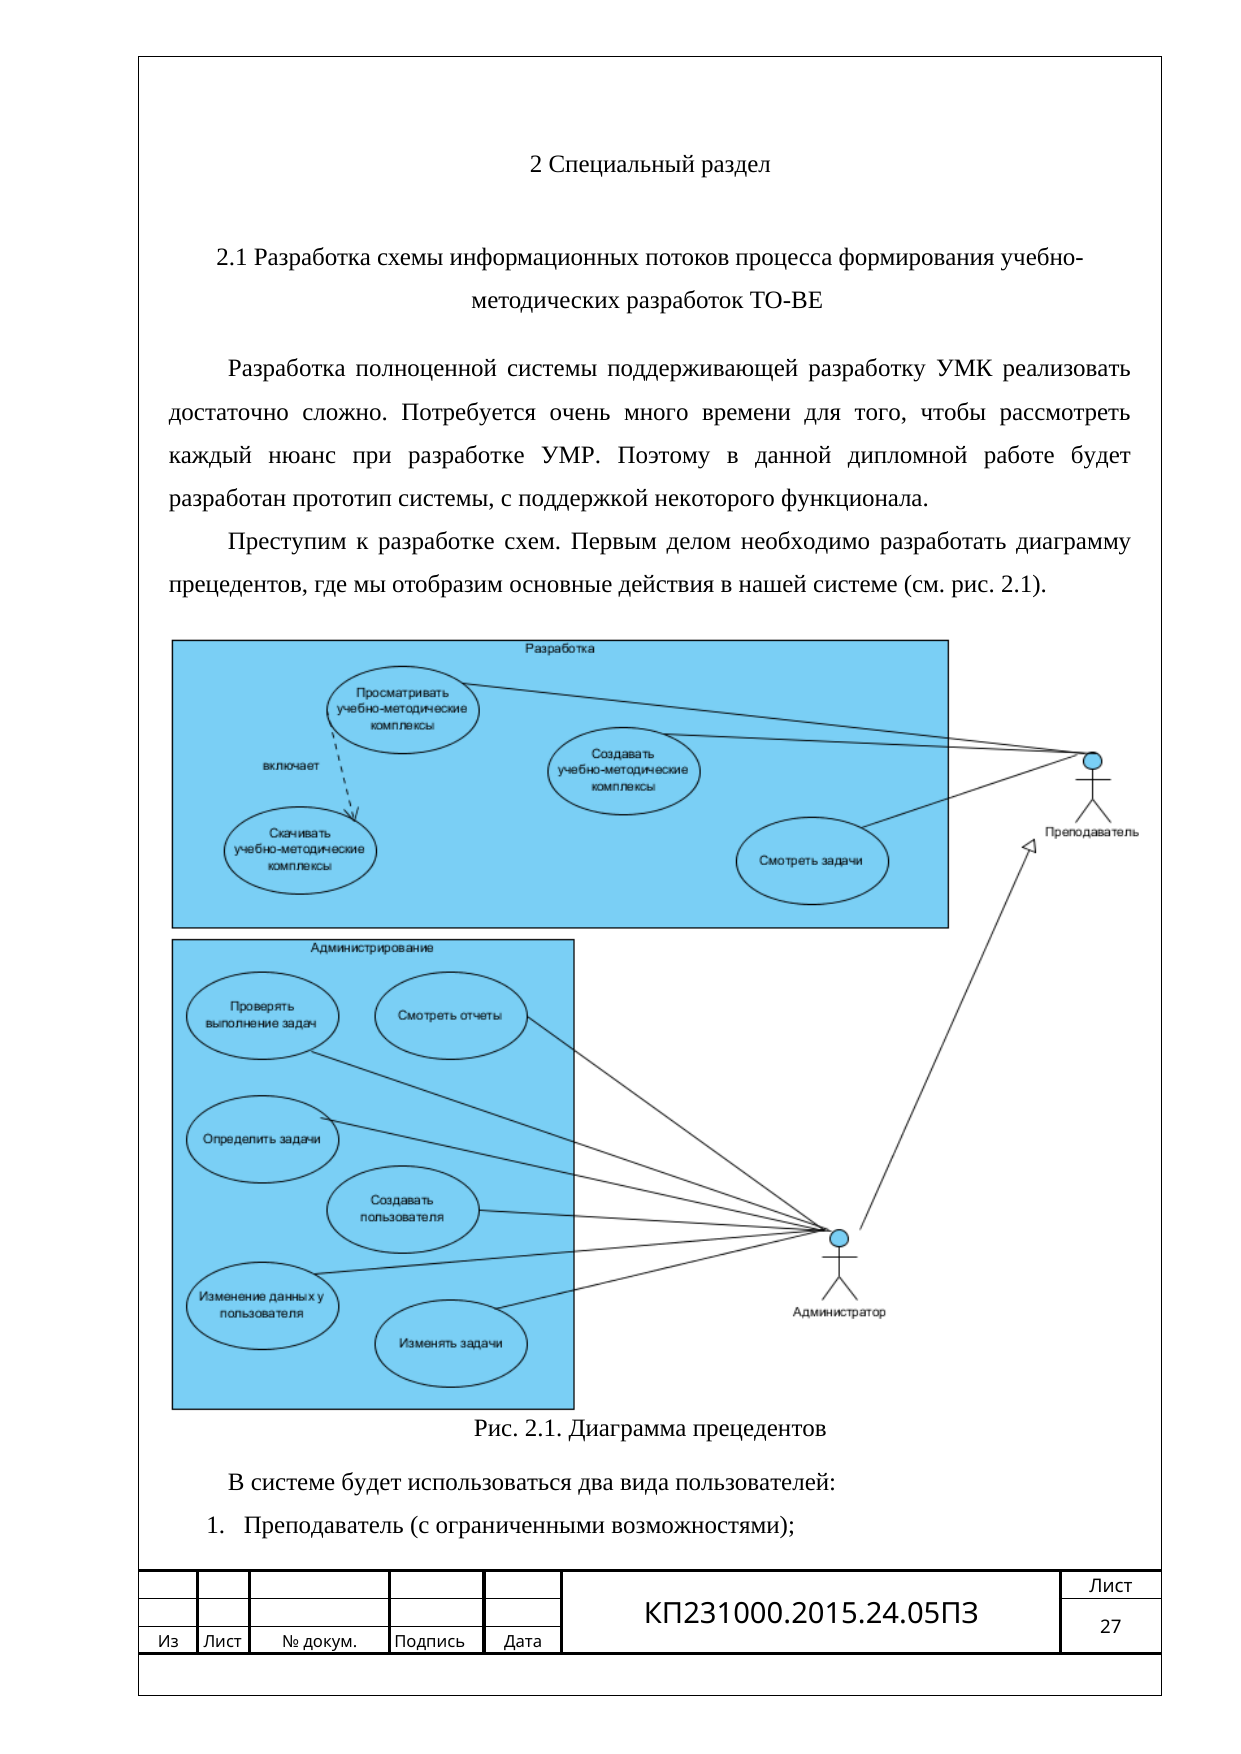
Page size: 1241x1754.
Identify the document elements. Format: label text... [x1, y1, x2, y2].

text Разработка полноценной системы поддерживающей разработку УМК реализовать достаточно сложно. Потребуется очень много времени для того, чтобы рассмотреть каждый нюанс при разработке УМР. Поэтому в данной дипломной работе будет разработан прототип системы, с поддержкой некоторого функционала. [168, 353, 1132, 512]
list Преподаватель (с ограниченными возможностями); [206, 1510, 1132, 1539]
subtitle 2.1 Разработка схемы информационных потоков процесса формирования учебно-методических разработок TO-BE [168, 242, 1132, 314]
text В системе будет использоваться два вида пользователей: [168, 1467, 1132, 1496]
text Преступим к разработке схем. Первым делом необходимо разработать диаграмму прецедентов, где мы отобразим основные действия в нашей системе (см. рис. 2.1). [168, 526, 1132, 598]
subtitle 2 Специальный раздел [168, 149, 1132, 178]
text Рис. 2.1. Диаграмма прецедентов [168, 1414, 1132, 1442]
picture [168, 637, 1148, 1414]
